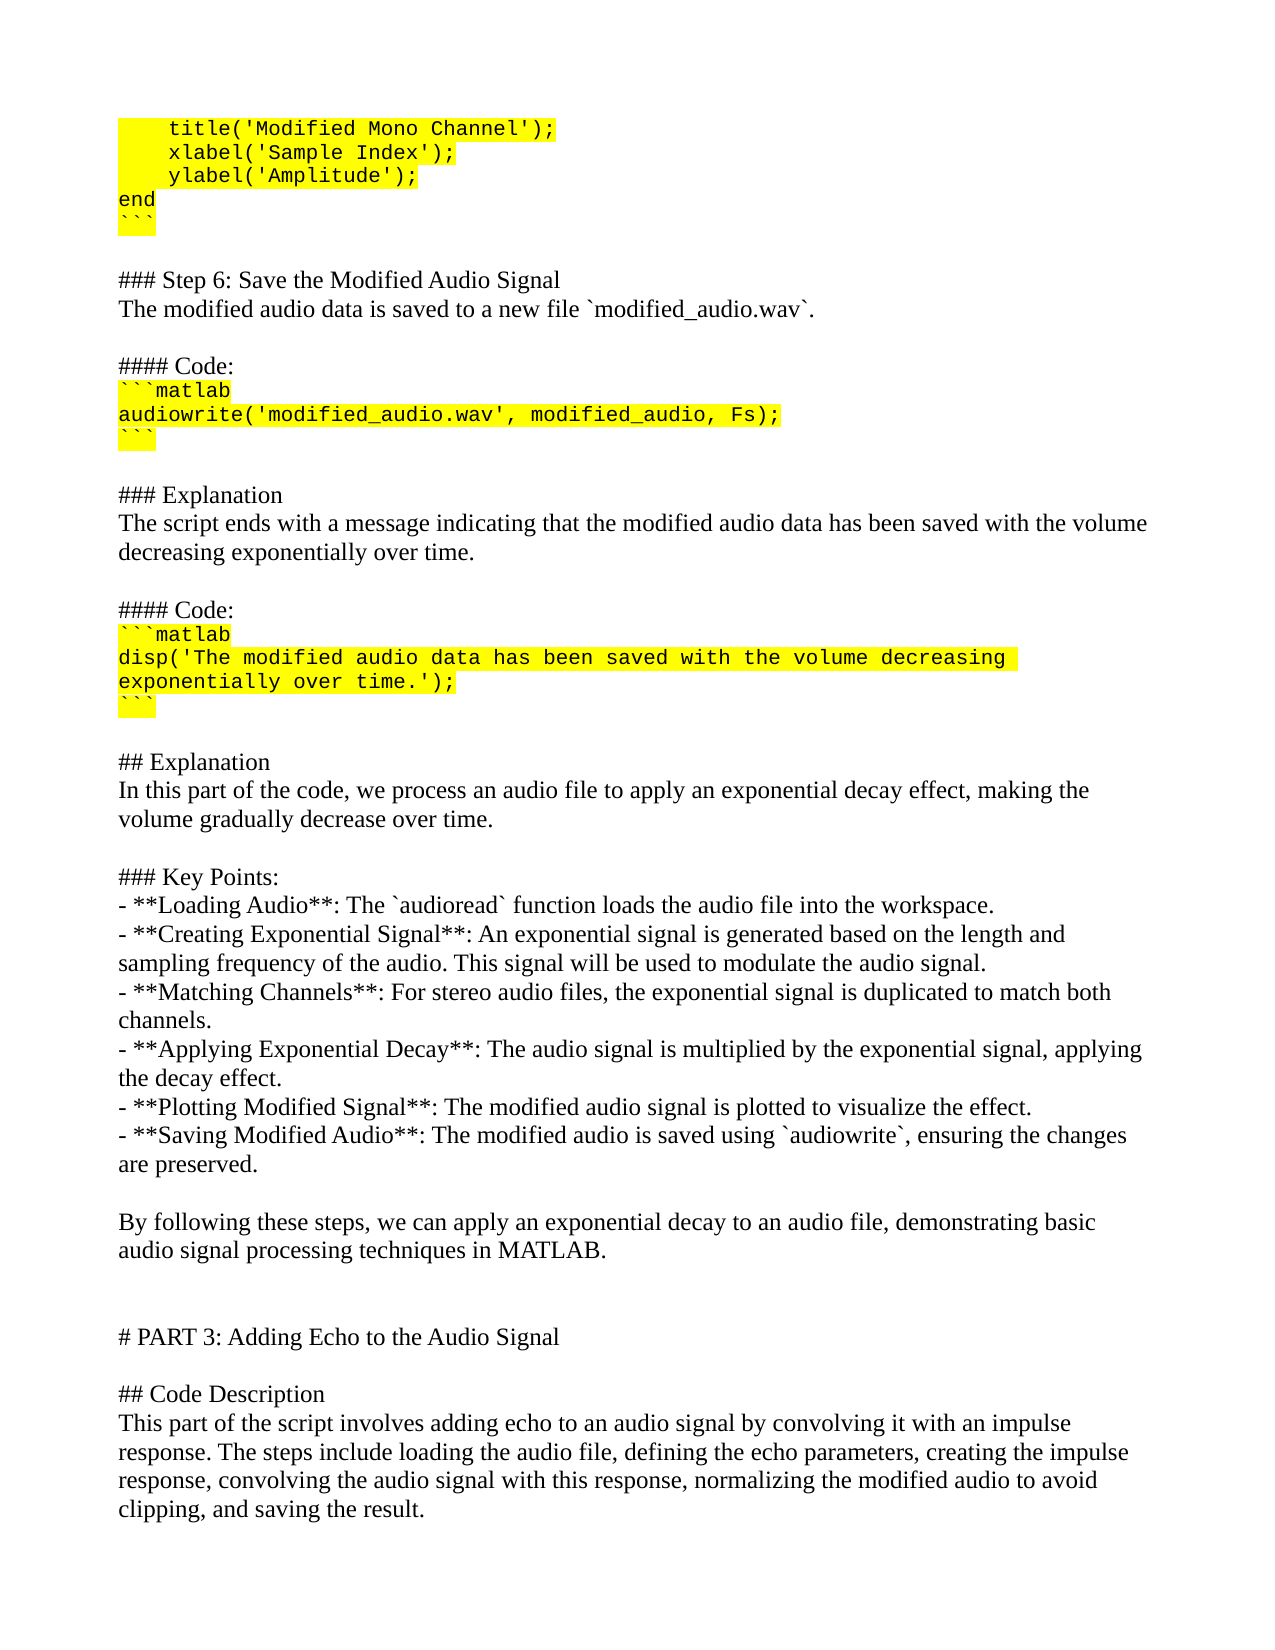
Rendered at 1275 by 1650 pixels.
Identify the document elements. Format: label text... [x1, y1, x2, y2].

text ### Step 6: Save the Modified Audio Signal [118, 265, 1157, 294]
text ``` [118, 213, 1157, 236]
text This part of the script involves adding echo to an audio signal by convolving it with an impulse response. The steps include loading the audio file, defining the echo parameters, creating the impulse response, convolving the audio signal with this response, normalizing the modified audio to avoid clipping, and saving the result. [118, 1408, 1157, 1523]
text xlabel('Sample Index'); [118, 142, 1157, 165]
text ```matlab [118, 623, 1157, 647]
text disp('The modified audio data has been saved with the volume decreasing exponentially over time.'); [118, 647, 1157, 694]
text # PART 3: Adding Echo to the Audio Signal [118, 1322, 1157, 1351]
text audiowrite('modified_audio.wav', modified_audio, Fs); [118, 404, 1157, 427]
text ylabel('Amplitude'); [118, 165, 1157, 189]
text ```matlab [118, 380, 1157, 404]
text ## Code Description [118, 1379, 1157, 1408]
text In this part of the code, we process an audio file to apply an exponential decay effect, making the volume gradually decrease over time. [118, 776, 1157, 833]
text - **Creating Exponential Signal**: An exponential signal is generated based on the length and sampling frequency of the audio. This signal will be used to modulate the audio signal. [118, 919, 1157, 977]
text ``` [118, 694, 1157, 718]
text The script ends with a message indicating that the modified audio data has been saved with the volume decreasing exponentially over time. [118, 508, 1157, 566]
text ``` [118, 427, 1157, 451]
text end [118, 189, 1157, 213]
text The modified audio data is saved to a new file `modified_audio.wav`. [118, 294, 1157, 323]
text ## Explanation [118, 747, 1157, 776]
text title('Modified Mono Channel'); [118, 118, 1157, 142]
text - **Plotting Modified Signal**: The modified audio signal is plotted to visualize the effect. [118, 1092, 1157, 1121]
text - **Matching Channels**: For stereo audio files, the exponential signal is duplicated to match both channels. [118, 977, 1157, 1034]
text ### Key Points: [118, 862, 1157, 891]
text #### Code: [118, 595, 1157, 623]
text - **Applying Exponential Decay**: The audio signal is multiplied by the exponential signal, applying the decay effect. [118, 1034, 1157, 1092]
text - **Loading Audio**: The `audioread` function loads the audio file into the workspace. [118, 891, 1157, 919]
text ### Explanation [118, 480, 1157, 508]
text - **Saving Modified Audio**: The modified audio is saved using `audiowrite`, ensuring the changes are preserved. [118, 1121, 1157, 1178]
text By following these steps, we can apply an exponential decay to an audio file, demonstrating basic audio signal processing techniques in MATLAB. [118, 1207, 1157, 1264]
text #### Code: [118, 351, 1157, 380]
